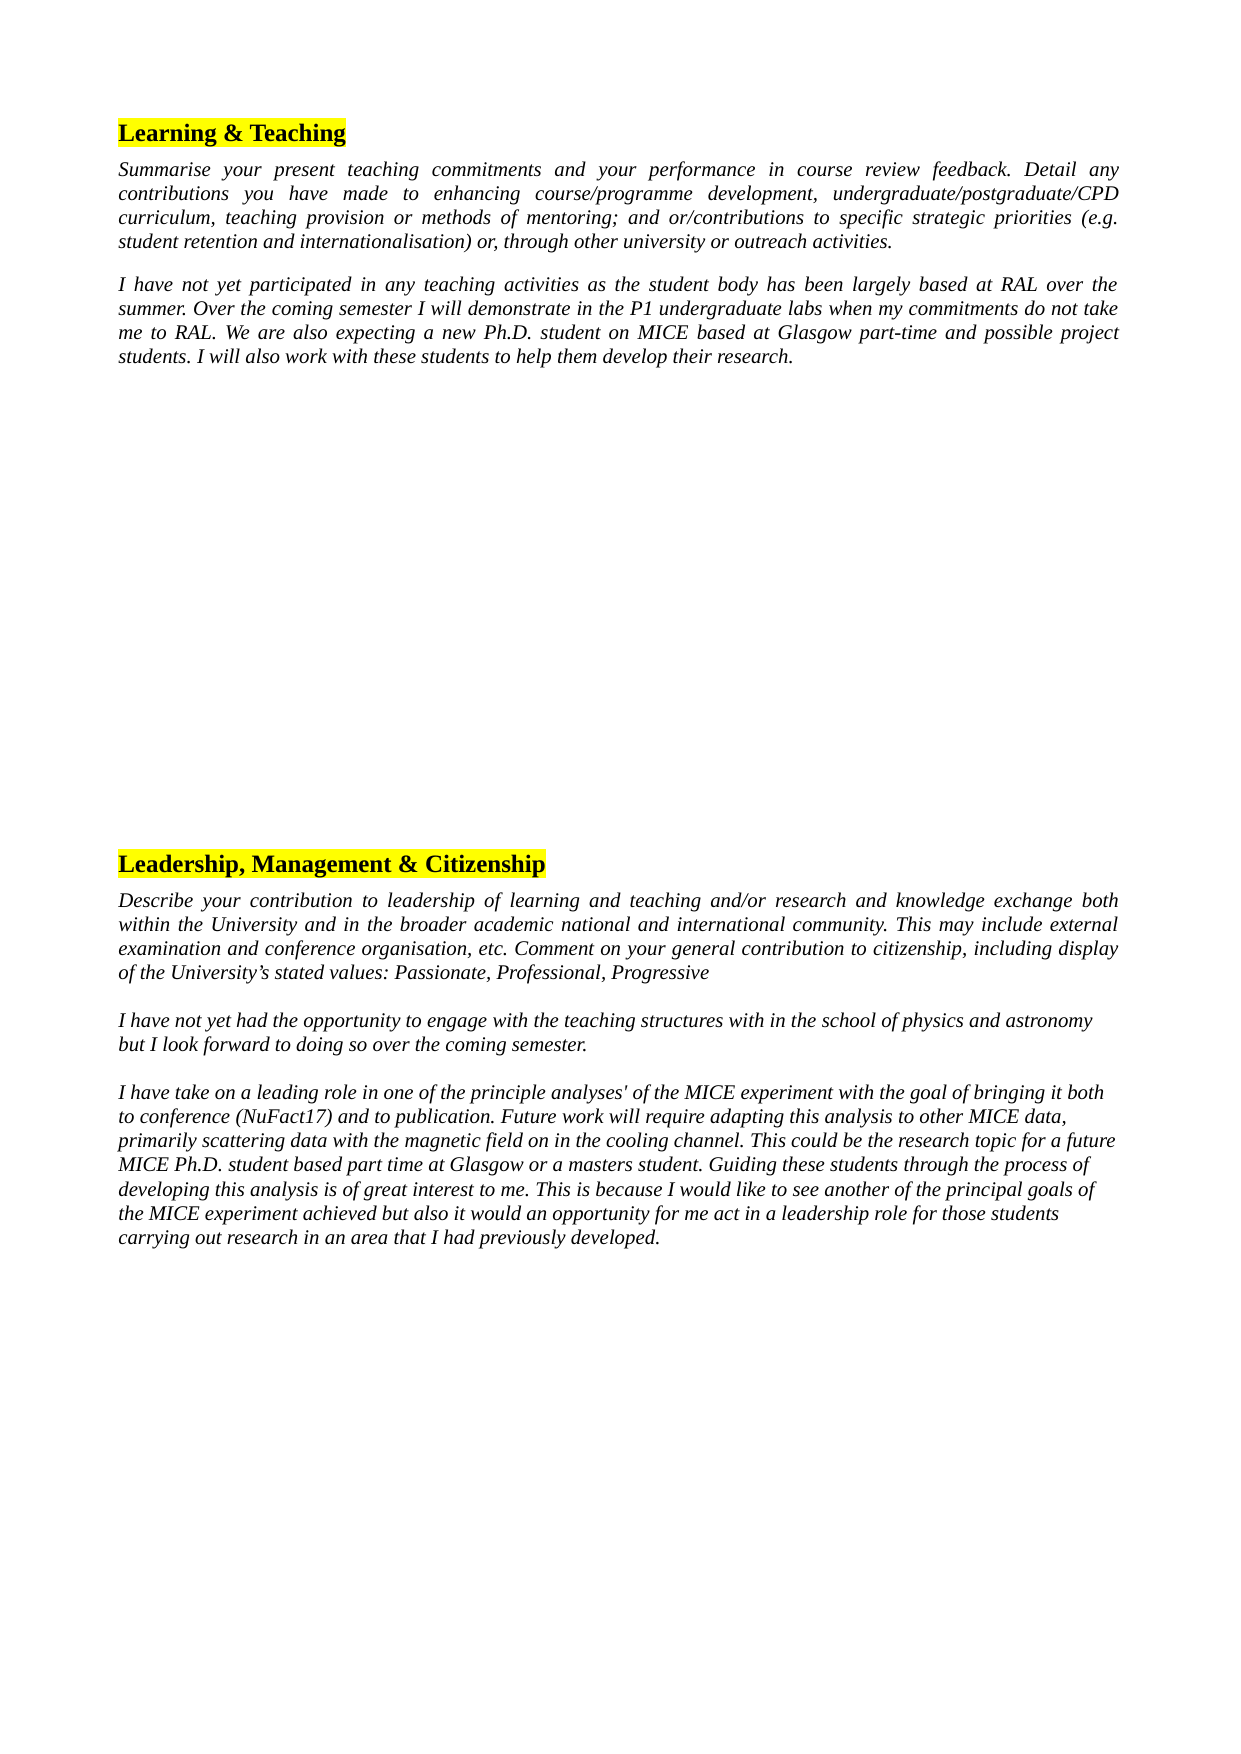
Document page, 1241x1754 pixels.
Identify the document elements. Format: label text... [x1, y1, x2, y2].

text I have take on a leading role in one of the principle analyses' of the MICE experiment with the goal of bringing it both to conference (NuFact17) and to publication. Future work will require adapting this analysis to other MICE data, primarily scattering data with the magnetic field on in the cooling channel. This could be the research topic for a future MICE Ph.D. student based part time at Glasgow or a masters student. Guiding these students through the process of developing this analysis is of great interest to me. This is because I would like to see another of the principal goals of the MICE experiment achieved but also it would an opportunity for me act in a leadership role for those students carrying out research in an area that I had previously developed. [118, 1080, 1122, 1249]
text I have not yet participated in any teaching activities as the student body has been largely based at RAL over the summer. Over the coming semester I will demonstrate in the P1 undergraduate labs when my commitments do not take me to RAL. We are also expecting a new Ph.D. student on MICE based at Glasgow part-time and possible project students. I will also work with these students to help them develop their research. [118, 272, 1122, 368]
text I have not yet had the opportunity to engage with the teaching structures with in the school of physics and astronomy but I look forward to doing so over the coming semester. [118, 1008, 1122, 1056]
text Describe your contribution to leadership of learning and teaching and/or research and knowledge exchange both within the University and in the broader academic national and international community. This may include external examination and conference organisation, etc. Comment on your general contribution to citizenship, including display of the University’s stated values: Passionate, Professional, Progressive [118, 888, 1122, 984]
text Leadership, Management & Citizenship [118, 849, 1122, 878]
text Summarise your present teaching commitments and your performance in course review feedback. Detail any contributions you have made to enhancing course/programme development, undergraduate/postgraduate/CPD curriculum, teaching provision or methods of mentoring; and or/contributions to specific strategic priorities (e.g. student retention and internationalisation) or, through other university or outreach activities. [118, 156, 1122, 253]
text Learning & Teaching [118, 118, 1122, 147]
